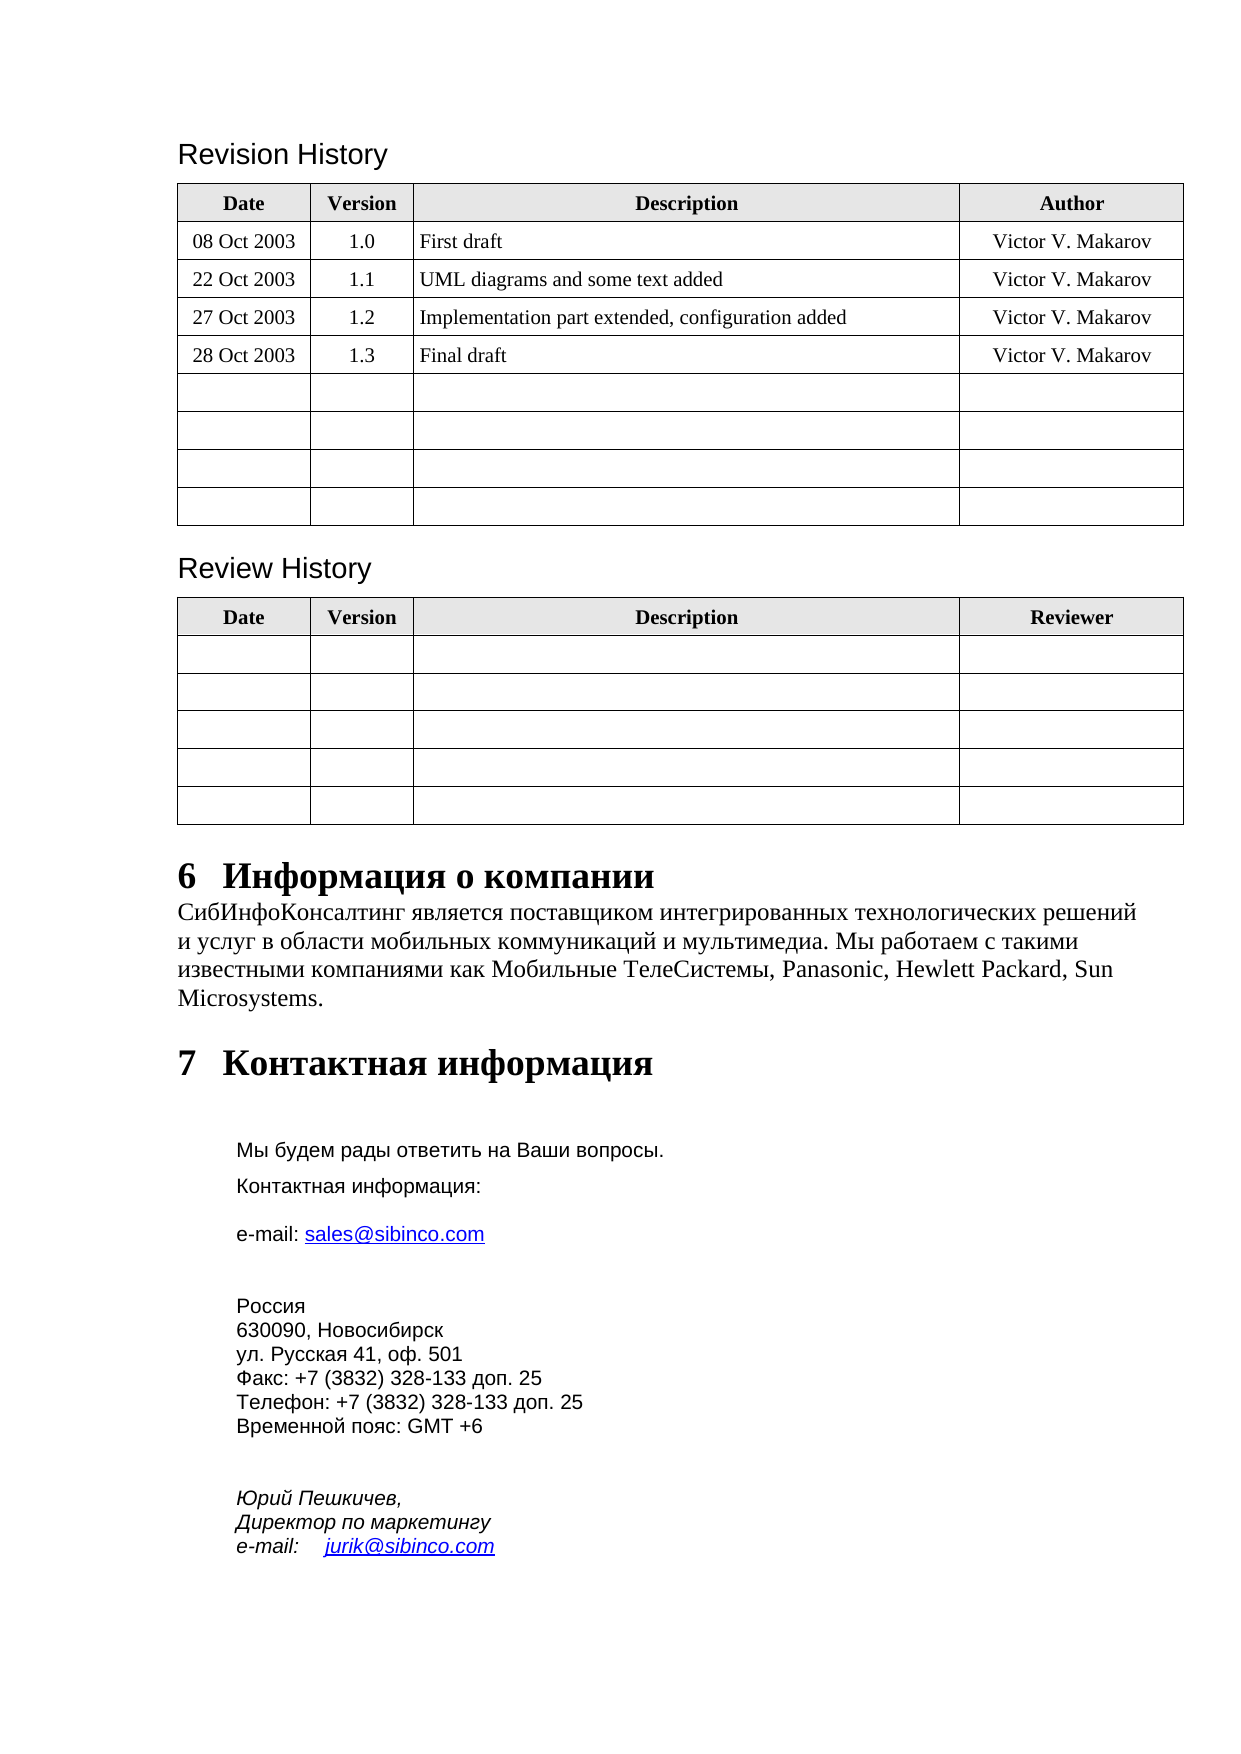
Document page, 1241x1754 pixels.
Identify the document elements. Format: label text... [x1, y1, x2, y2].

table_cell Final draft [414, 336, 959, 373]
table_cell Victor V. Makarov [960, 336, 1183, 373]
table_cell UML diagrams and some text added [414, 260, 959, 297]
table_cell [960, 711, 1183, 748]
table_cell 28 Oct 2003 [178, 336, 310, 373]
title Review History [177, 551, 1152, 584]
table_cell 1.3 [311, 336, 413, 373]
table_cell [178, 674, 310, 710]
table_header Description [414, 598, 959, 634]
table_cell Victor V. Makarov [960, 260, 1183, 297]
text e-mail: jurik@sibinco.com [236, 1533, 1152, 1557]
table_header Author [960, 184, 1183, 221]
table_cell 1.2 [311, 298, 413, 335]
table_cell [311, 787, 413, 824]
table_cell [311, 711, 413, 748]
table_cell [414, 450, 959, 487]
table_cell Victor V. Makarov [960, 298, 1183, 335]
table_cell [178, 711, 310, 748]
table_cell [414, 787, 959, 824]
table_header Description [414, 184, 959, 221]
table_cell [311, 412, 413, 449]
table_cell 08 Oct 2003 [178, 222, 310, 259]
table_cell [960, 636, 1183, 672]
subtitle Информация о компании [177, 854, 1152, 897]
text СибИнфоКонсалтинг является поставщиком интегрированных технологических решений и услуг в области мобильных коммуникаций и мультимедиа. Мы работаем с такими известными компаниями как Мобильные ТелеСистемы, Panasonic, Hewlett Packard, Sun Microsystems. [177, 897, 1152, 1012]
table_cell 27 Oct 2003 [178, 298, 310, 335]
table_cell [414, 636, 959, 672]
table_cell [414, 674, 959, 710]
text Директор по маркетингу [236, 1509, 1152, 1533]
table_cell [414, 412, 959, 449]
table_cell [960, 488, 1183, 524]
text Контактная информация: [236, 1174, 1152, 1198]
table_cell [178, 787, 310, 824]
table_cell [414, 488, 959, 524]
table_cell [311, 636, 413, 672]
table_cell [178, 450, 310, 487]
table_cell [960, 374, 1183, 411]
table_header Date [178, 184, 310, 221]
table_header Version [311, 598, 413, 634]
table_header Reviewer [960, 598, 1183, 634]
table_cell [311, 488, 413, 524]
table_cell [311, 374, 413, 411]
subtitle Контактная информация [177, 1041, 1152, 1084]
table_cell 22 Oct 2003 [178, 260, 310, 297]
table_cell Victor V. Makarov [960, 222, 1183, 259]
table_cell 1.1 [311, 260, 413, 297]
text Телефон: +7 (3832) 328-133 доп. 25 [236, 1390, 1152, 1414]
table_cell [311, 674, 413, 710]
table_cell [311, 749, 413, 786]
table_cell [960, 749, 1183, 786]
table_cell [178, 749, 310, 786]
table_cell First draft [414, 222, 959, 259]
table_cell [960, 787, 1183, 824]
table_cell [414, 749, 959, 786]
table_cell [960, 450, 1183, 487]
text Россия [236, 1294, 1152, 1318]
title Revision History [177, 137, 1152, 171]
table_header Date [178, 598, 310, 634]
text Временной пояс: GMT +6 [236, 1414, 1152, 1438]
table_cell [178, 636, 310, 672]
table_cell Implementation part extended, configuration added [414, 298, 959, 335]
table_cell [960, 674, 1183, 710]
table_cell [414, 711, 959, 748]
text 630090, Новосибирск [236, 1318, 1152, 1342]
table_cell [960, 412, 1183, 449]
text ул. Русская 41, оф. 501 [236, 1342, 1152, 1366]
text Мы будем рады ответить на Ваши вопросы. [236, 1138, 1152, 1162]
table_cell [414, 374, 959, 411]
table_cell [311, 450, 413, 487]
table_cell 1.0 [311, 222, 413, 259]
text Юрий Пешкичев, [236, 1486, 1152, 1509]
table_cell [178, 412, 310, 449]
text e-mail: sales@sibinco.com [236, 1222, 1152, 1246]
text Факс: +7 (3832) 328-133 доп. 25 [236, 1366, 1152, 1390]
table_cell [178, 488, 310, 524]
table_cell [178, 374, 310, 411]
table_header Version [311, 184, 413, 221]
